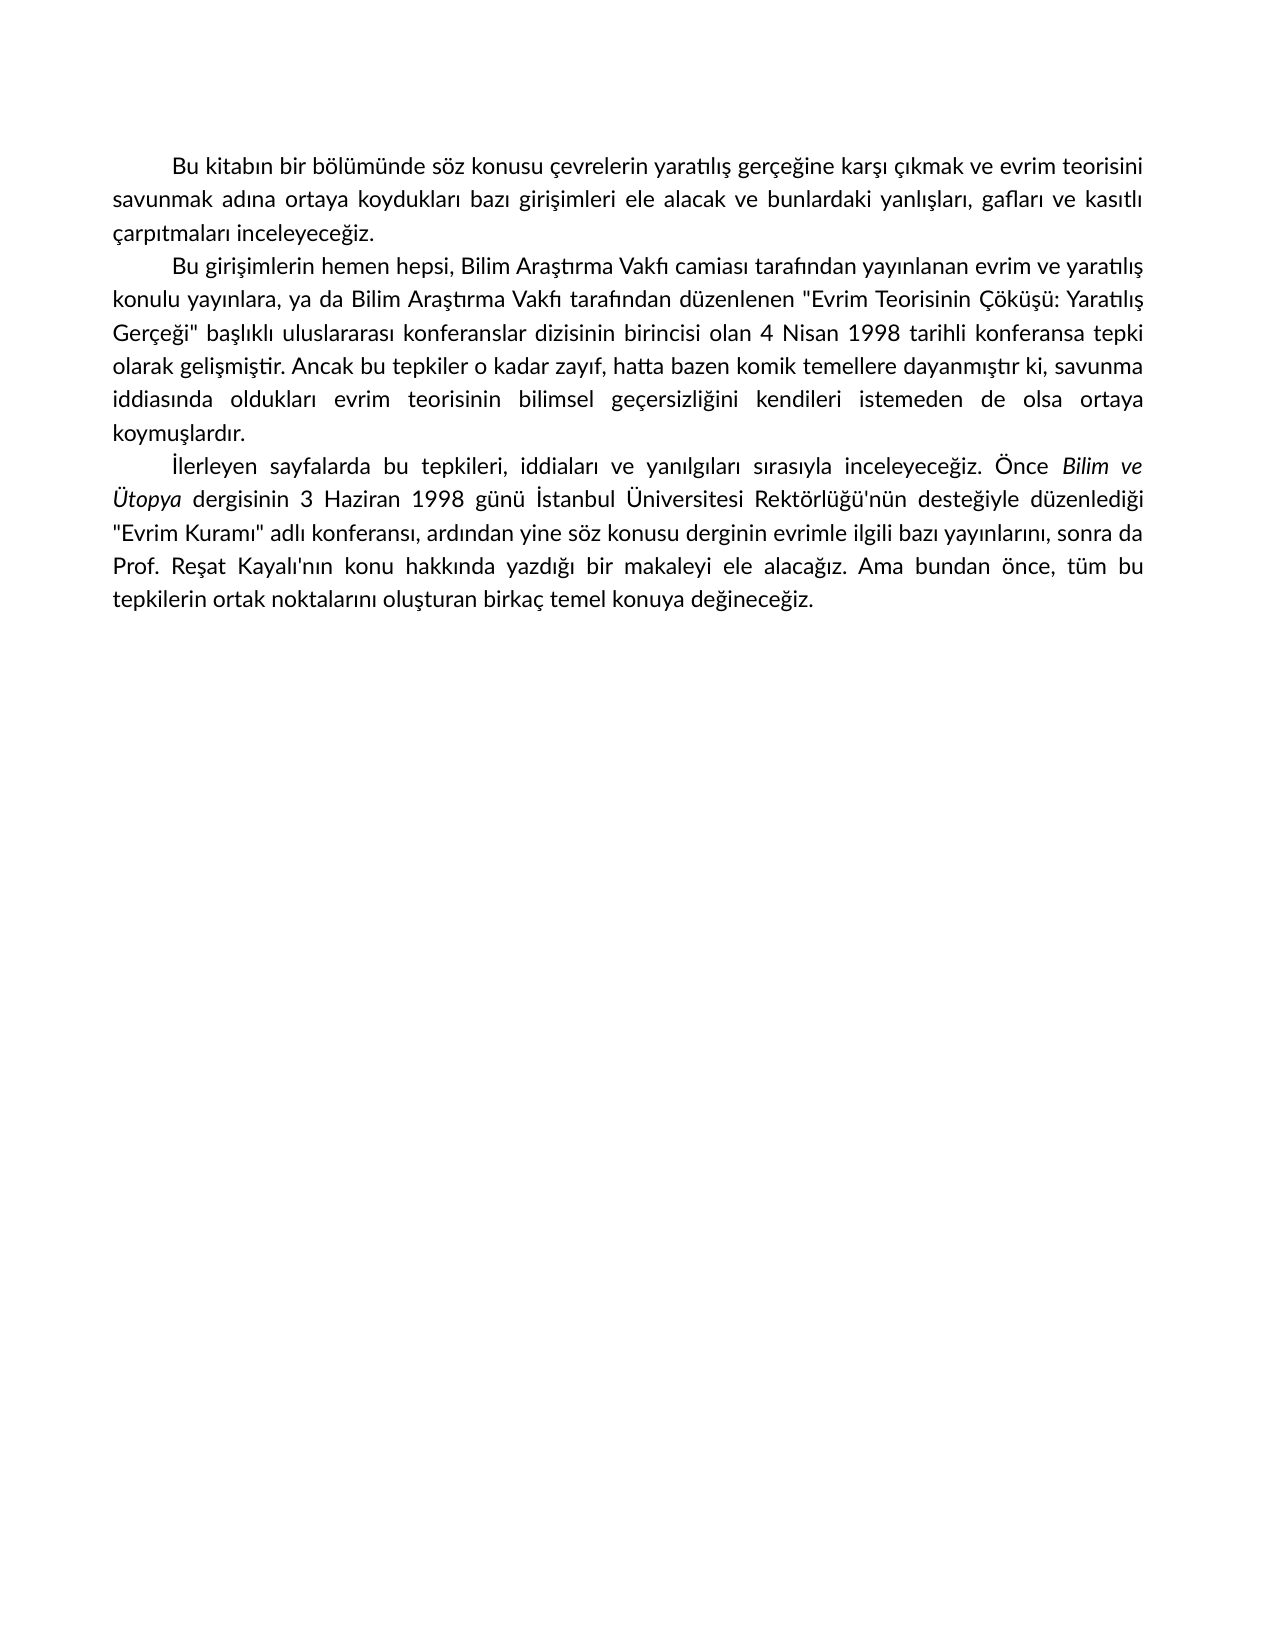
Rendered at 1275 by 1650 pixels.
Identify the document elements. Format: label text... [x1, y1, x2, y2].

text Bu girişimlerin hemen hepsi, Bilim Araştırma Vakfı camiası tarafından yayınlanan evrim ve yaratılış konulu yayınlara, ya da Bilim Araştırma Vakfı tarafından düzenlenen "Evrim Teorisinin Çöküşü: Yaratılış Gerçeği" başlıklı uluslararası konferanslar dizisinin birincisi olan 4 Nisan 1998 tarihli konferansa tepki olarak gelişmiştir. Ancak bu tepkiler o kadar zayıf, hatta bazen komik temellere dayanmıştır ki, savunma iddiasında oldukları evrim teorisinin bilimsel geçersizliğini kendileri istemeden de olsa ortaya koymuşlardır. [112, 248, 1145, 448]
text İlerleyen sayfalarda bu tepkileri, iddiaları ve yanılgıları sırasıyla inceleyeceğiz. Önce Bilim ve Ütopya dergisinin 3 Haziran 1998 günü İstanbul Üniversitesi Rektörlüğü'nün desteğiyle düzenlediği "Evrim Kuramı" adlı konferansı, ardından yine söz konusu derginin evrimle ilgili bazı yayınlarını, sonra da Prof. Reşat Kayalı'nın konu hakkında yazdığı bir makaleyi ele alacağız. Ama bundan önce, tüm bu tepkilerin ortak noktalarını oluşturan birkaç temel konuya değineceğiz. [112, 448, 1145, 614]
text Bu kitabın bir bölümünde söz konusu çevrelerin yaratılış gerçeğine karşı çıkmak ve evrim teorisini savunmak adına ortaya koydukları bazı girişimleri ele alacak ve bunlardaki yanlışları, gafları ve kasıtlı çarpıtmaları inceleyeceğiz. [112, 148, 1145, 248]
